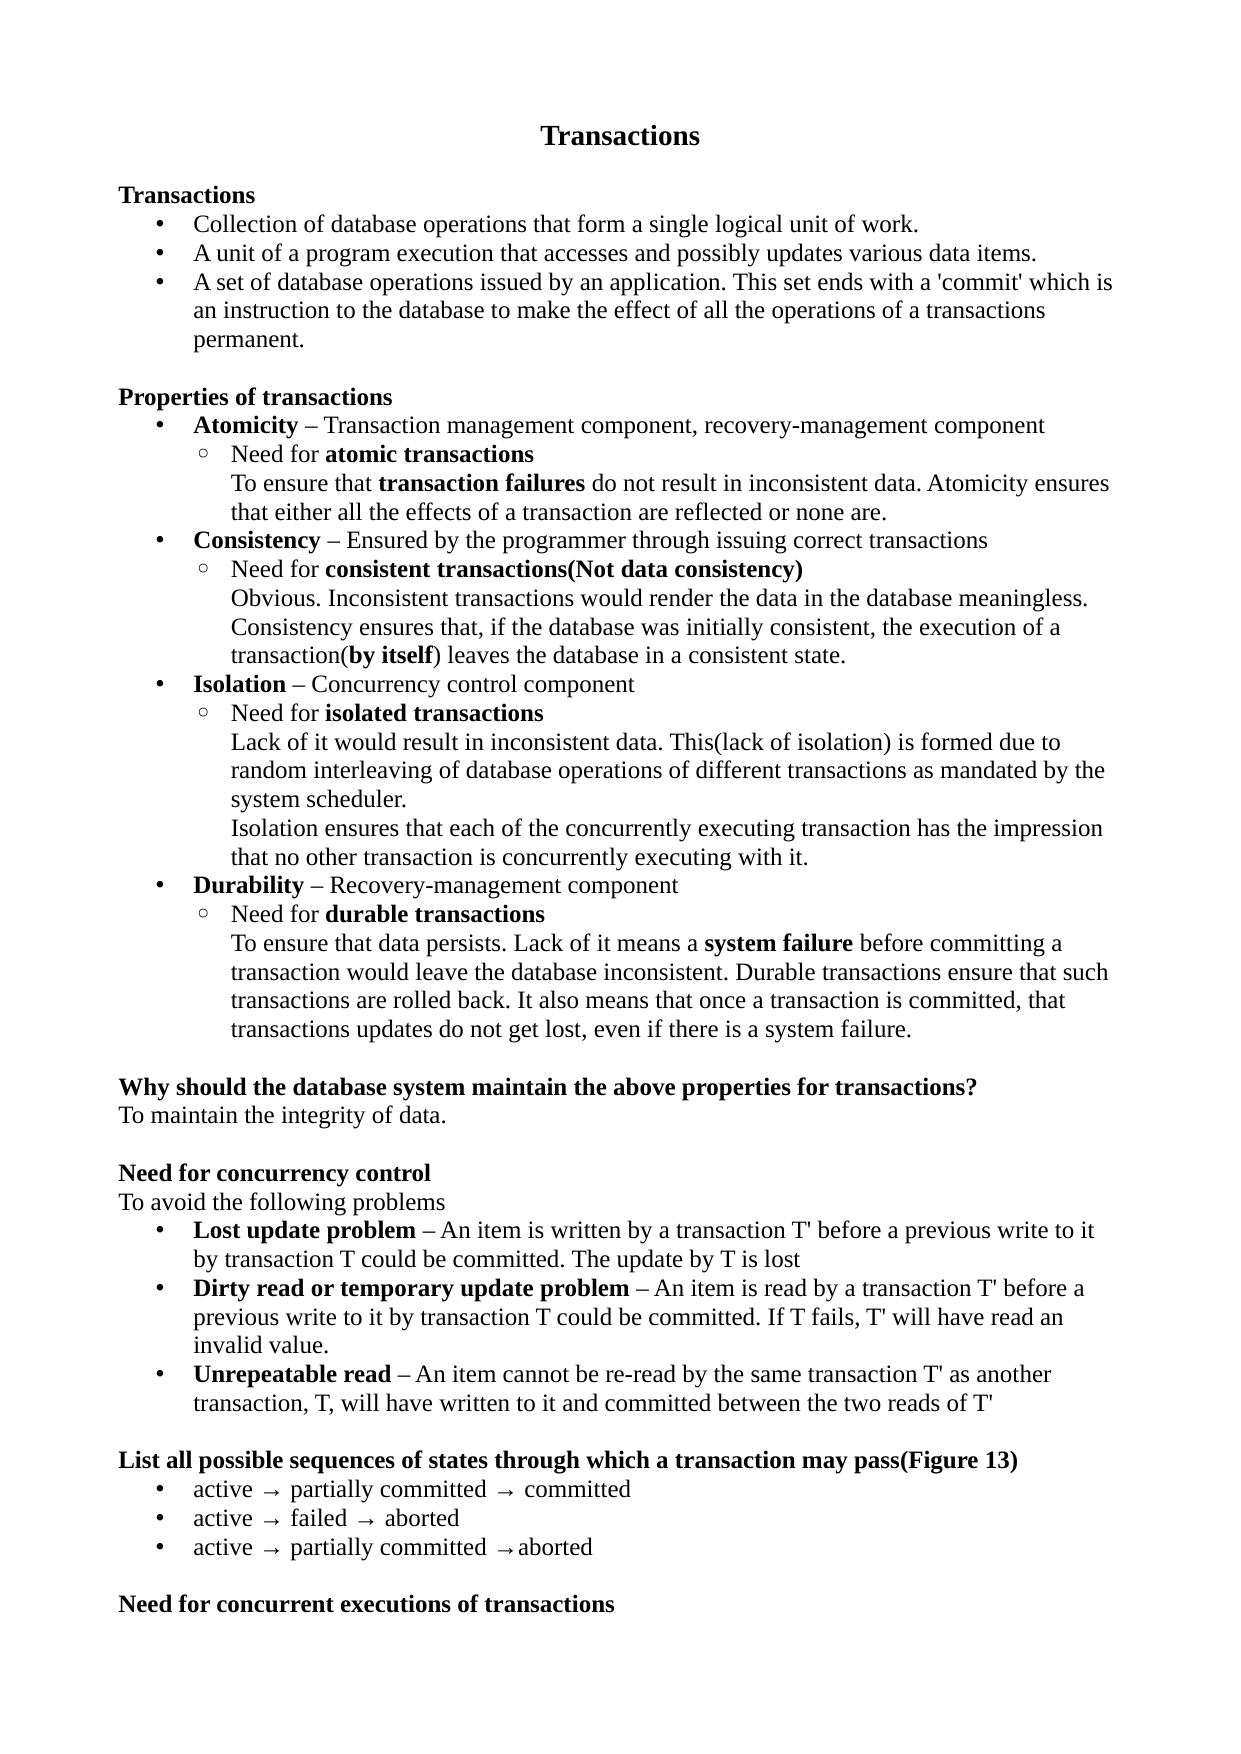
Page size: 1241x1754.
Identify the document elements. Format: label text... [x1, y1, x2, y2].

list Durability – Recovery-management component [156, 870, 1122, 899]
list A set of database operations issued by an application. This set ends with a 'commit' which is an instruction to the database to make the effect of all the operations of a transactions permanent. [156, 267, 1122, 353]
text Need for concurrent executions of transactions [118, 1589, 1122, 1618]
text Need for concurrency control [118, 1158, 1122, 1187]
text List all possible sequences of states through which a transaction may pass(Figure 13) [118, 1445, 1122, 1474]
list Isolation ensures that each of the concurrently executing transaction has the impression that no other transaction is concurrently executing with it. [193, 813, 1122, 870]
list active → partially committed →aborted [156, 1532, 1122, 1560]
list Atomicity – Transaction management component, recovery-management component [156, 410, 1122, 439]
list Obvious. Inconsistent transactions would render the data in the database meaningless. Consistency ensures that, if the database was initially consistent, the execution of a transaction(by itself) leaves the database in a consistent state. [193, 583, 1122, 669]
list A unit of a program execution that accesses and possibly updates various data items. [156, 238, 1122, 267]
list Consistency – Ensured by the programmer through issuing correct transactions [156, 525, 1122, 554]
text Transactions [118, 180, 1122, 209]
list Collection of database operations that form a single logical unit of work. [156, 209, 1122, 238]
list To ensure that data persists. Lack of it means a system failure before committing a transaction would leave the database inconsistent. Durable transactions ensure that such transactions are rolled back. It also means that once a transaction is committed, that transactions updates do not get lost, even if there is a system failure. [193, 928, 1122, 1043]
list Need for consistent transactions(Not data consistency) [193, 554, 1122, 583]
list Unrepeatable read – An item cannot be re-read by the same transaction T' as another transaction, T, will have written to it and committed between the two reads of T' [156, 1359, 1122, 1417]
text Properties of transactions [118, 382, 1122, 410]
list active → failed → aborted [156, 1503, 1122, 1532]
list To ensure that transaction failures do not result in inconsistent data. Atomicity ensures that either all the effects of a transaction are reflected or none are. [193, 468, 1122, 525]
text Transactions [118, 118, 1122, 152]
list Need for durable transactions [193, 899, 1122, 928]
list Need for atomic transactions [193, 439, 1122, 468]
list Dirty read or temporary update problem – An item is read by a transaction T' before a previous write to it by transaction T could be committed. If T fails, T' will have read an invalid value. [156, 1273, 1122, 1359]
list Lack of it would result in inconsistent data. This(lack of isolation) is formed due to random interleaving of database operations of different transactions as mandated by the system scheduler. [193, 727, 1122, 813]
list Need for isolated transactions [193, 698, 1122, 727]
list active → partially committed → committed [156, 1474, 1122, 1503]
list Isolation – Concurrency control component [156, 669, 1122, 698]
text To avoid the following problems [118, 1187, 1122, 1215]
list Lost update problem – An item is written by a transaction T' before a previous write to it by transaction T could be committed. The update by T is lost [156, 1215, 1122, 1273]
text Why should the database system maintain the above properties for transactions? [118, 1072, 1122, 1100]
text To maintain the integrity of data. [118, 1100, 1122, 1129]
